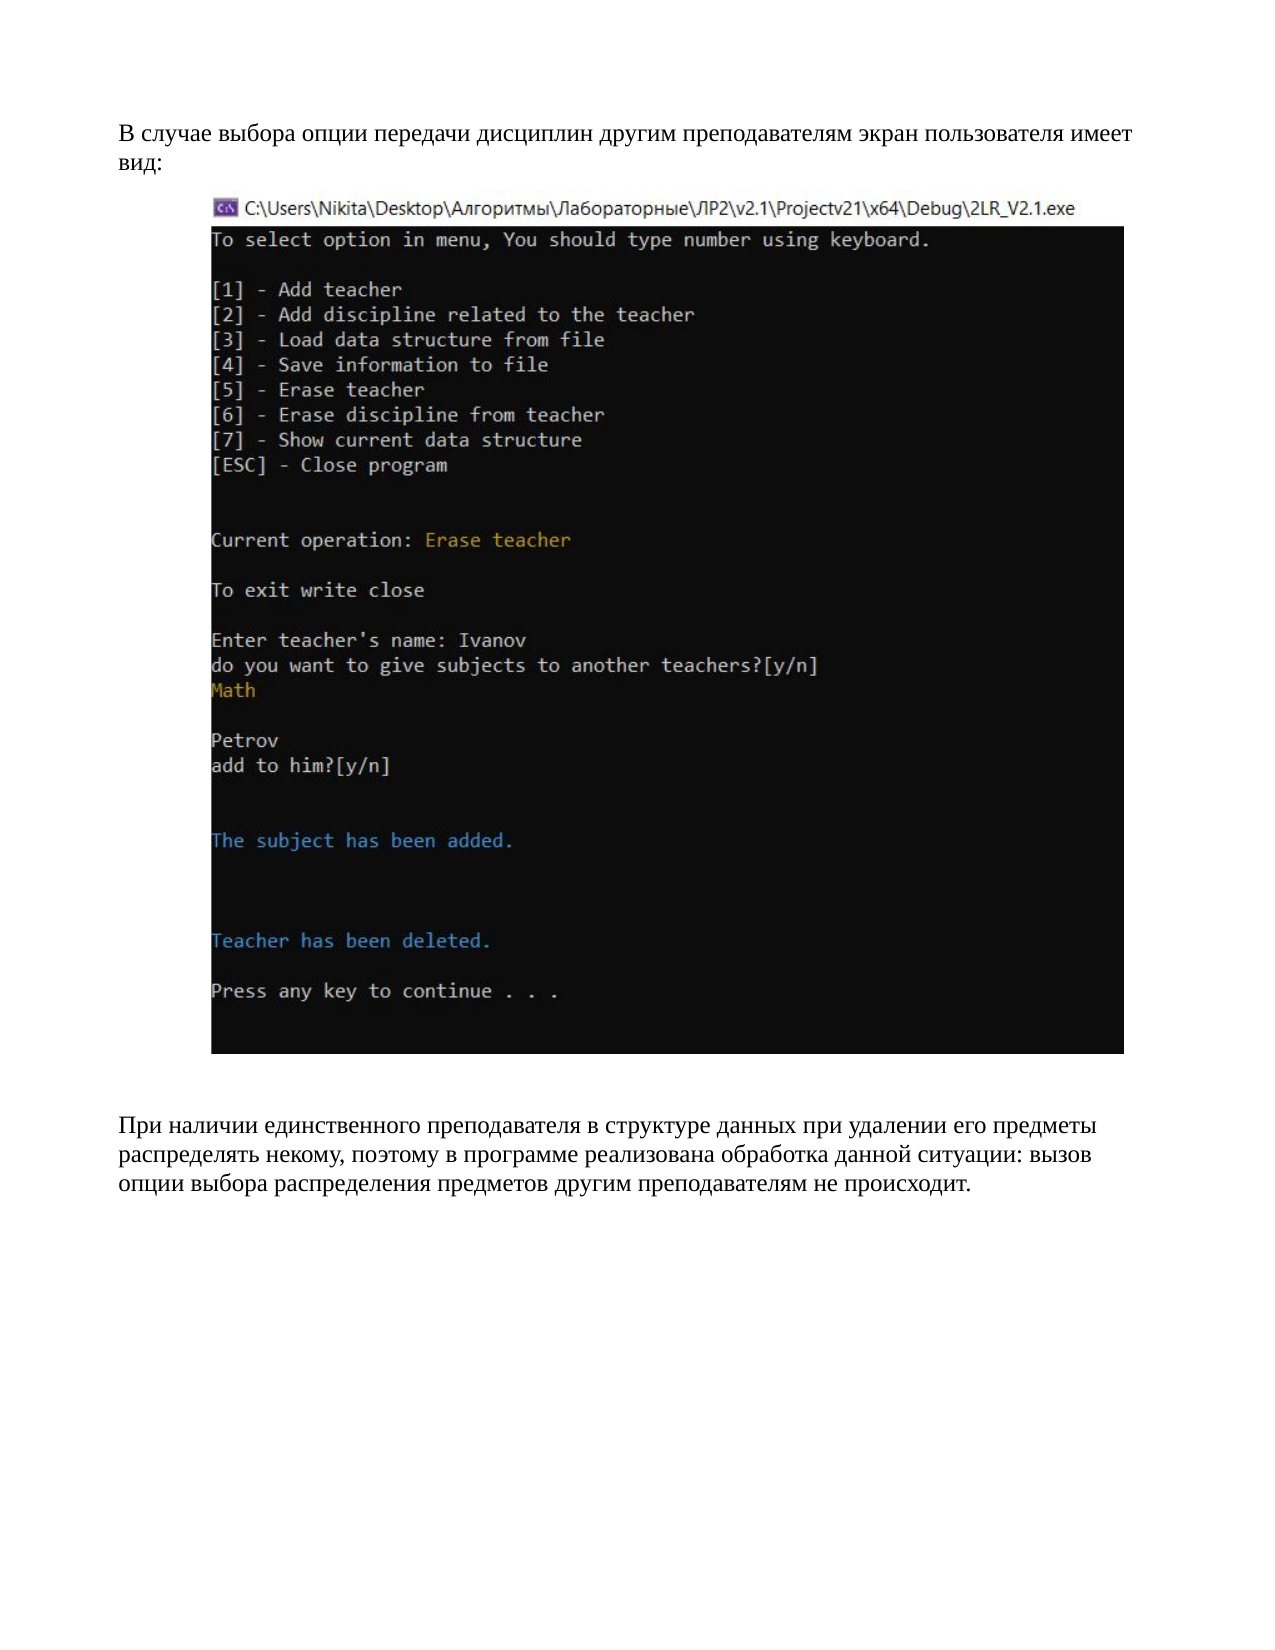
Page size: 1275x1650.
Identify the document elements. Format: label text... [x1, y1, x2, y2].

text В случае выбора опции передачи дисциплин другим преподавателям экран пользователя имеет вид: [118, 118, 1157, 176]
picture [211, 190, 1124, 1054]
text При наличии единственного преподавателя в структуре данных при удалении его предметы распределять некому, поэтому в программе реализована обработка данной ситуации: вызов опции выбора распределения предметов другим преподавателям не происходит. [118, 1111, 1157, 1197]
